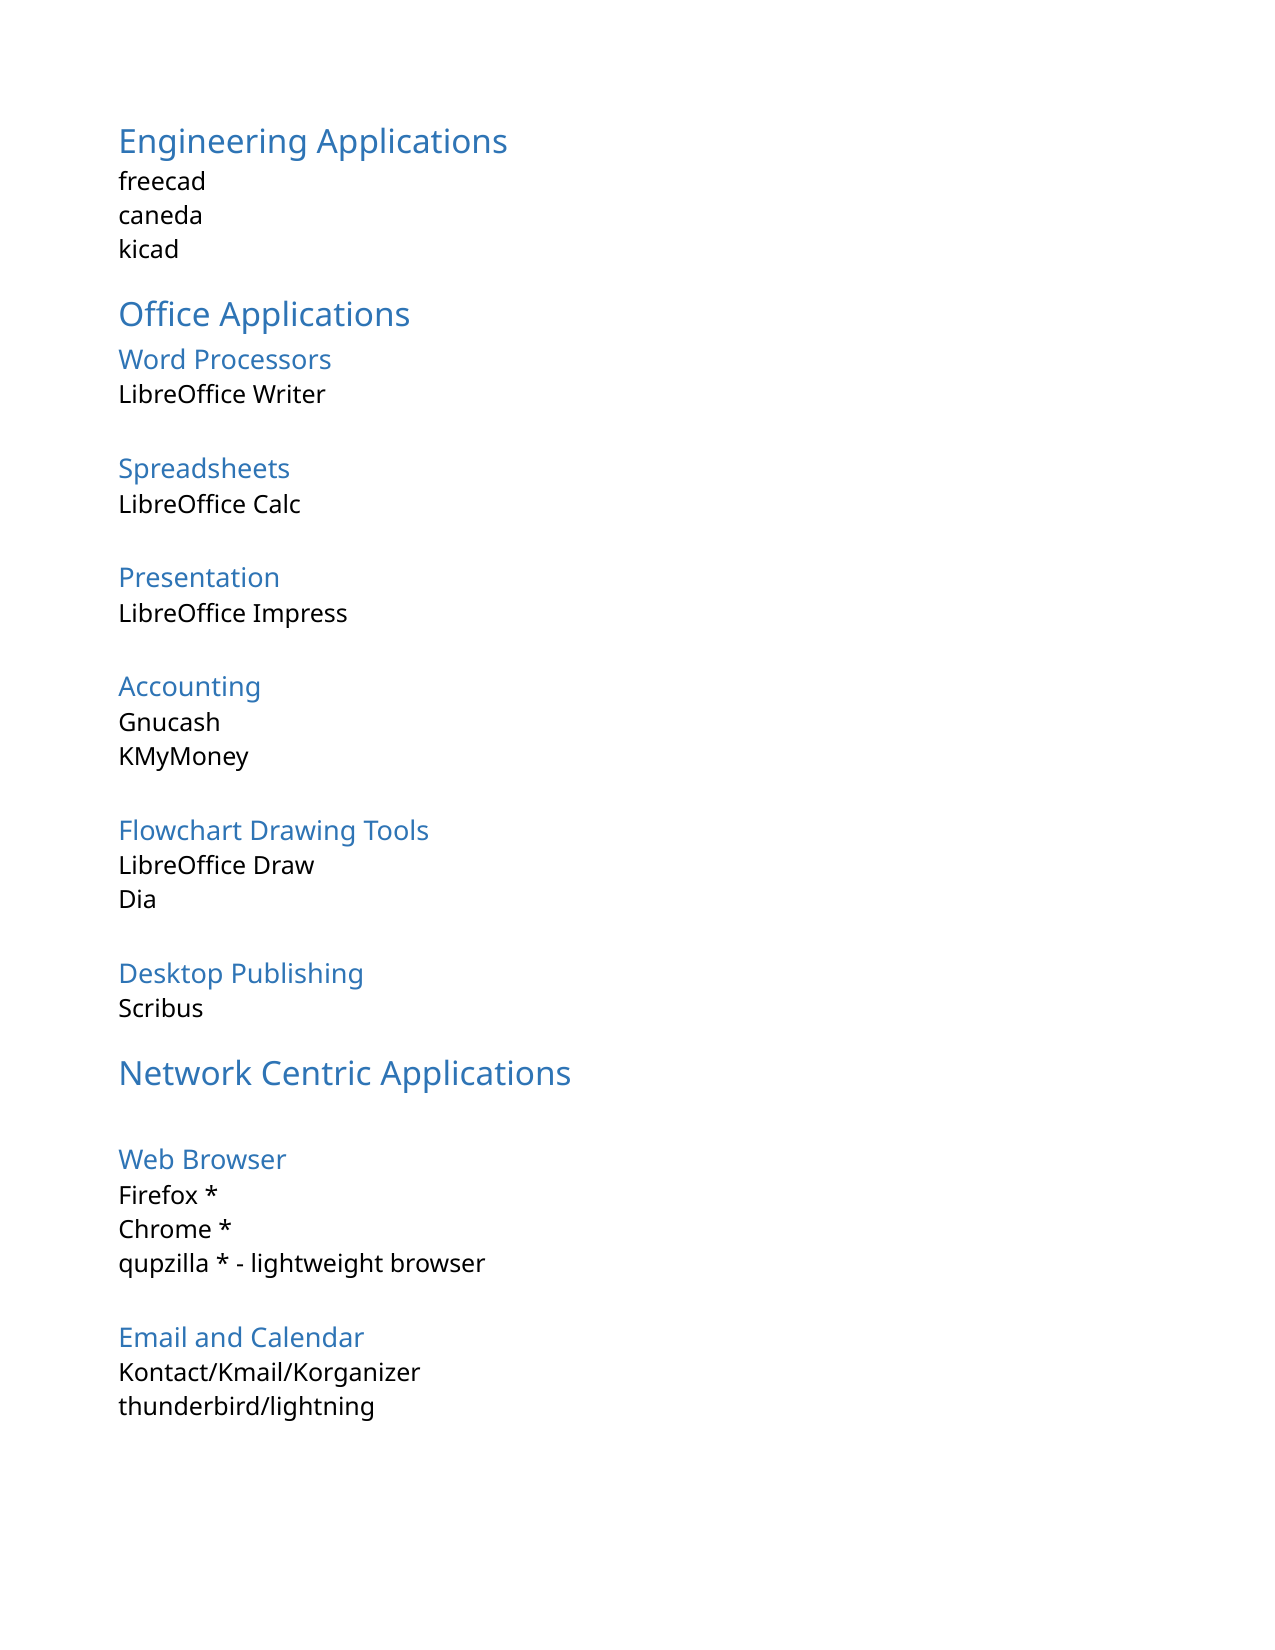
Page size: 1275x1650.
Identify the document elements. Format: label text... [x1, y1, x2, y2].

text caneda [118, 198, 1157, 232]
subtitle Web Browser [118, 1141, 1157, 1178]
subtitle Office Applications [118, 291, 1157, 336]
subtitle Network Centric Applications [118, 1050, 1157, 1096]
text freecad [118, 163, 1157, 198]
text KMyMoney [118, 739, 1157, 773]
subtitle Flowchart Drawing Tools [118, 811, 1157, 848]
text LibreOffice Calc [118, 486, 1157, 520]
text kicad [118, 232, 1157, 266]
text Chrome * [118, 1212, 1157, 1246]
subtitle Word Processors [118, 340, 1157, 377]
subtitle Spreadsheets [118, 449, 1157, 486]
subtitle Accounting [118, 668, 1157, 705]
subtitle Email and Calendar [118, 1318, 1157, 1355]
text thunderbird/lightning [118, 1389, 1157, 1423]
text LibreOffice Impress [118, 596, 1157, 629]
text Scribus [118, 991, 1157, 1025]
text LibreOffice Draw [118, 848, 1157, 882]
text LibreOffice Writer [118, 377, 1157, 411]
subtitle Engineering Applications [118, 118, 1157, 163]
text qupzilla * - lightweight browser [118, 1246, 1157, 1280]
text Dia [118, 882, 1157, 916]
text Kontact/Kmail/Korganizer [118, 1355, 1157, 1389]
subtitle Desktop Publishing [118, 954, 1157, 991]
subtitle Presentation [118, 559, 1157, 596]
text Firefox * [118, 1178, 1157, 1212]
text Gnucash [118, 705, 1157, 739]
